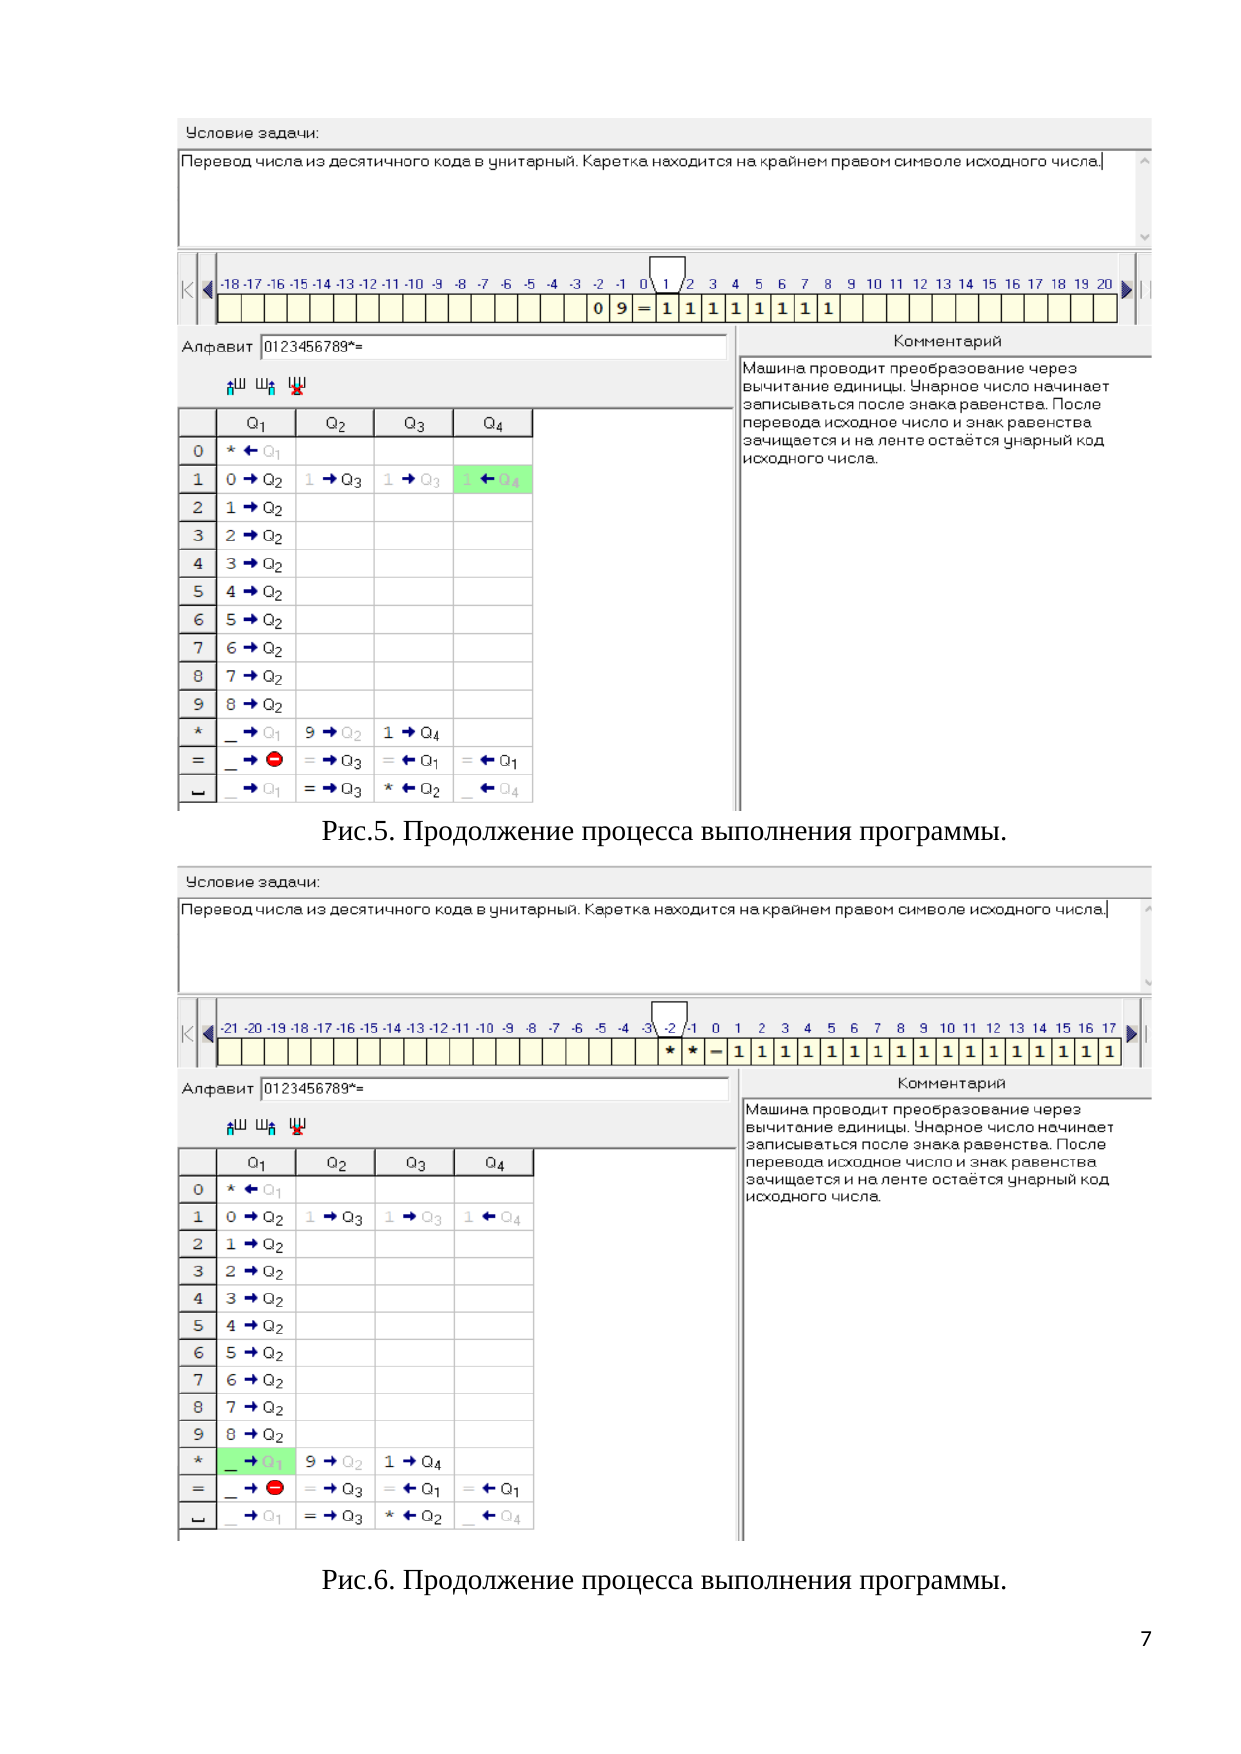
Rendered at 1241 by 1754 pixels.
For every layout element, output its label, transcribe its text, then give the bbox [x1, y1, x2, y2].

picture [177, 865, 1152, 1541]
picture [177, 118, 1152, 811]
text Рис.5. Продолжение процесса выполнения программы. [177, 811, 1152, 846]
text Рис.6. Продолжение процесса выполнения программы. [177, 1541, 1152, 1596]
